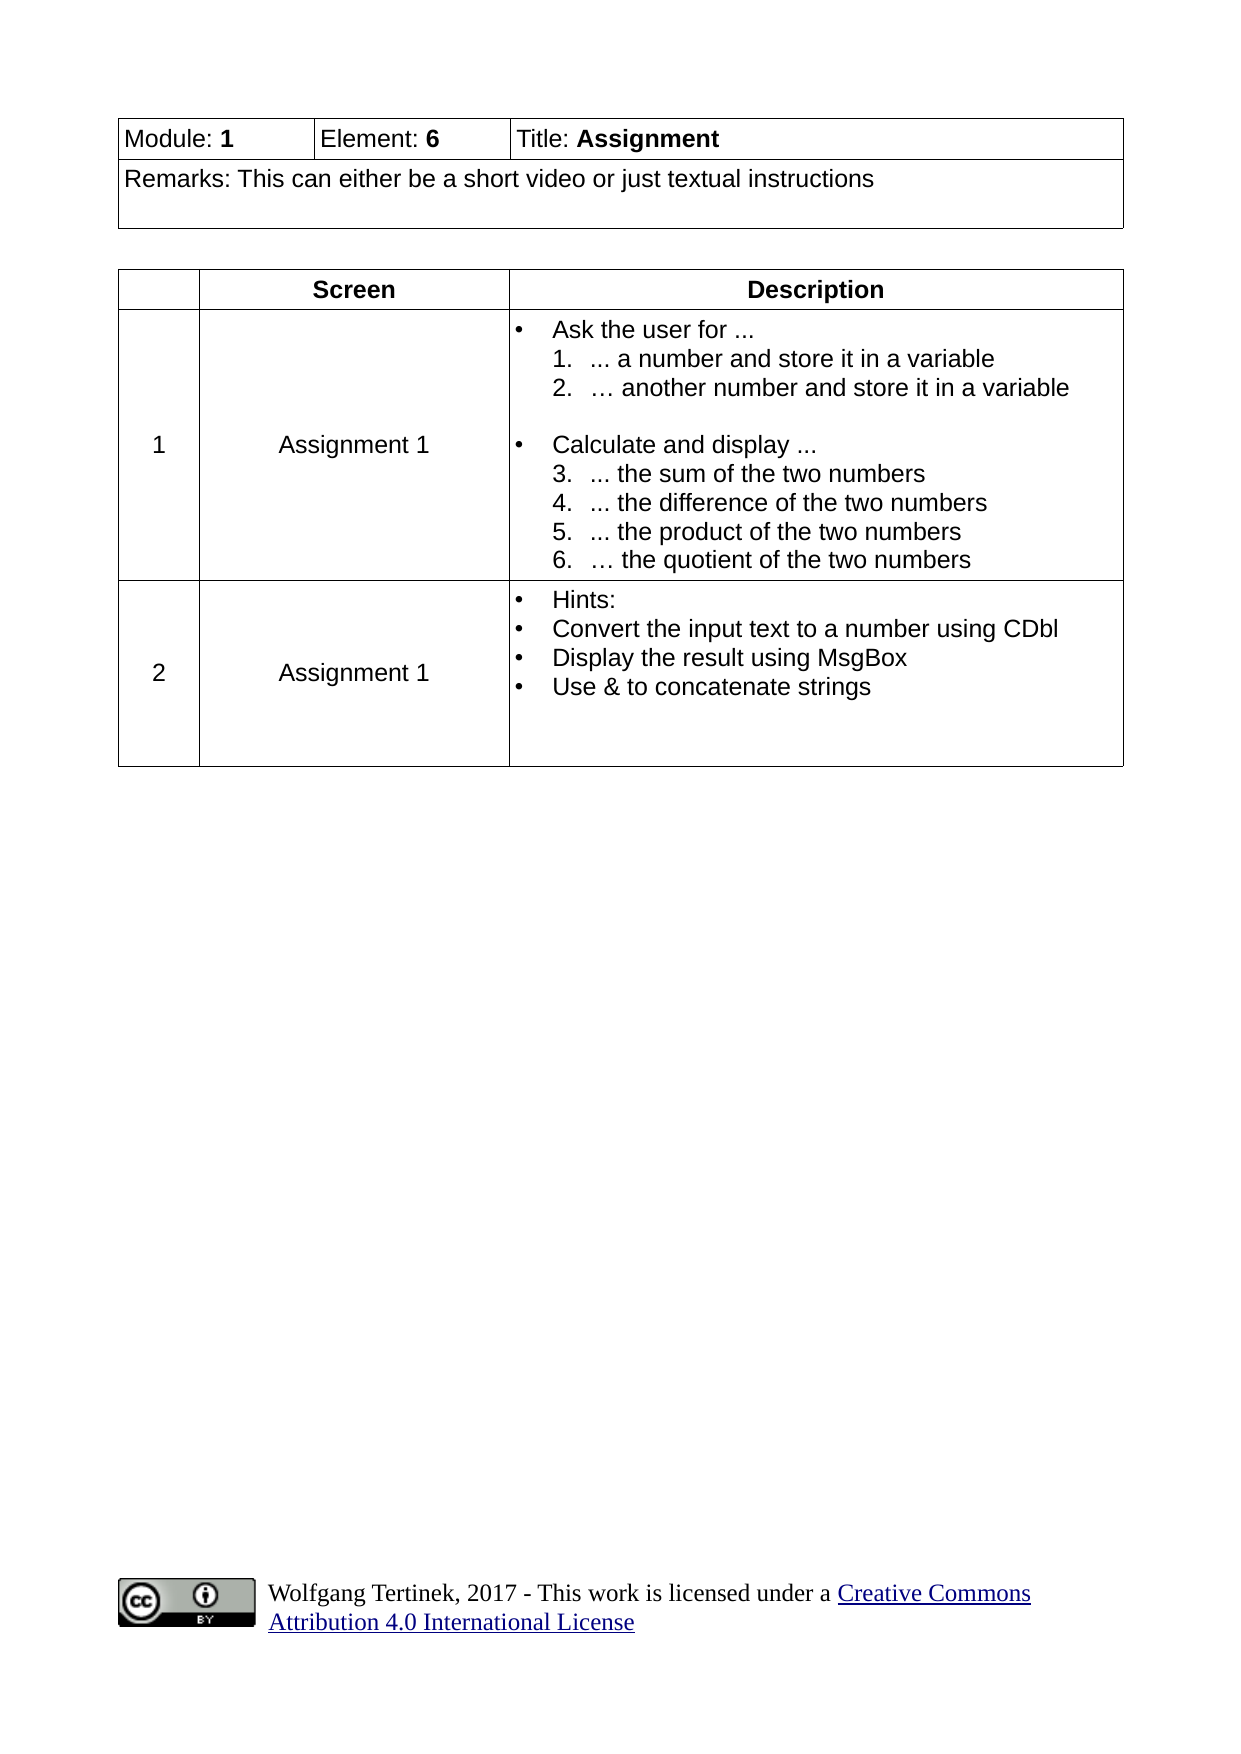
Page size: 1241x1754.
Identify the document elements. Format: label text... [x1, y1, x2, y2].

table_cell Assignment 1 [200, 310, 509, 580]
table_cell 1 [119, 310, 199, 580]
table_cell Remarks: This can either be a short video or just textual instructions [119, 160, 1123, 227]
table_header [119, 270, 199, 309]
table_header Title: Assignment [511, 119, 1123, 158]
picture [118, 1578, 256, 1627]
table_header Description [510, 270, 1123, 309]
table_cell 2 [119, 581, 199, 766]
table_header Element: 6 [315, 119, 510, 158]
table_cell Ask the user for ... ... a number and store it in a variable … another number and store it in a variable Calculate and display ... ... the sum of the two numbers ... the difference of the two numbers ... the product of the two numbers … the quotient of the two numbers [510, 310, 1123, 580]
table_cell Hints: Convert the input text to a number using CDbl Display the result using MsgBox Use & to concatenate strings [510, 581, 1123, 766]
table_header Screen [200, 270, 509, 309]
table_cell Assignment 1 [200, 581, 509, 766]
table_header Module: 1 [119, 119, 314, 158]
